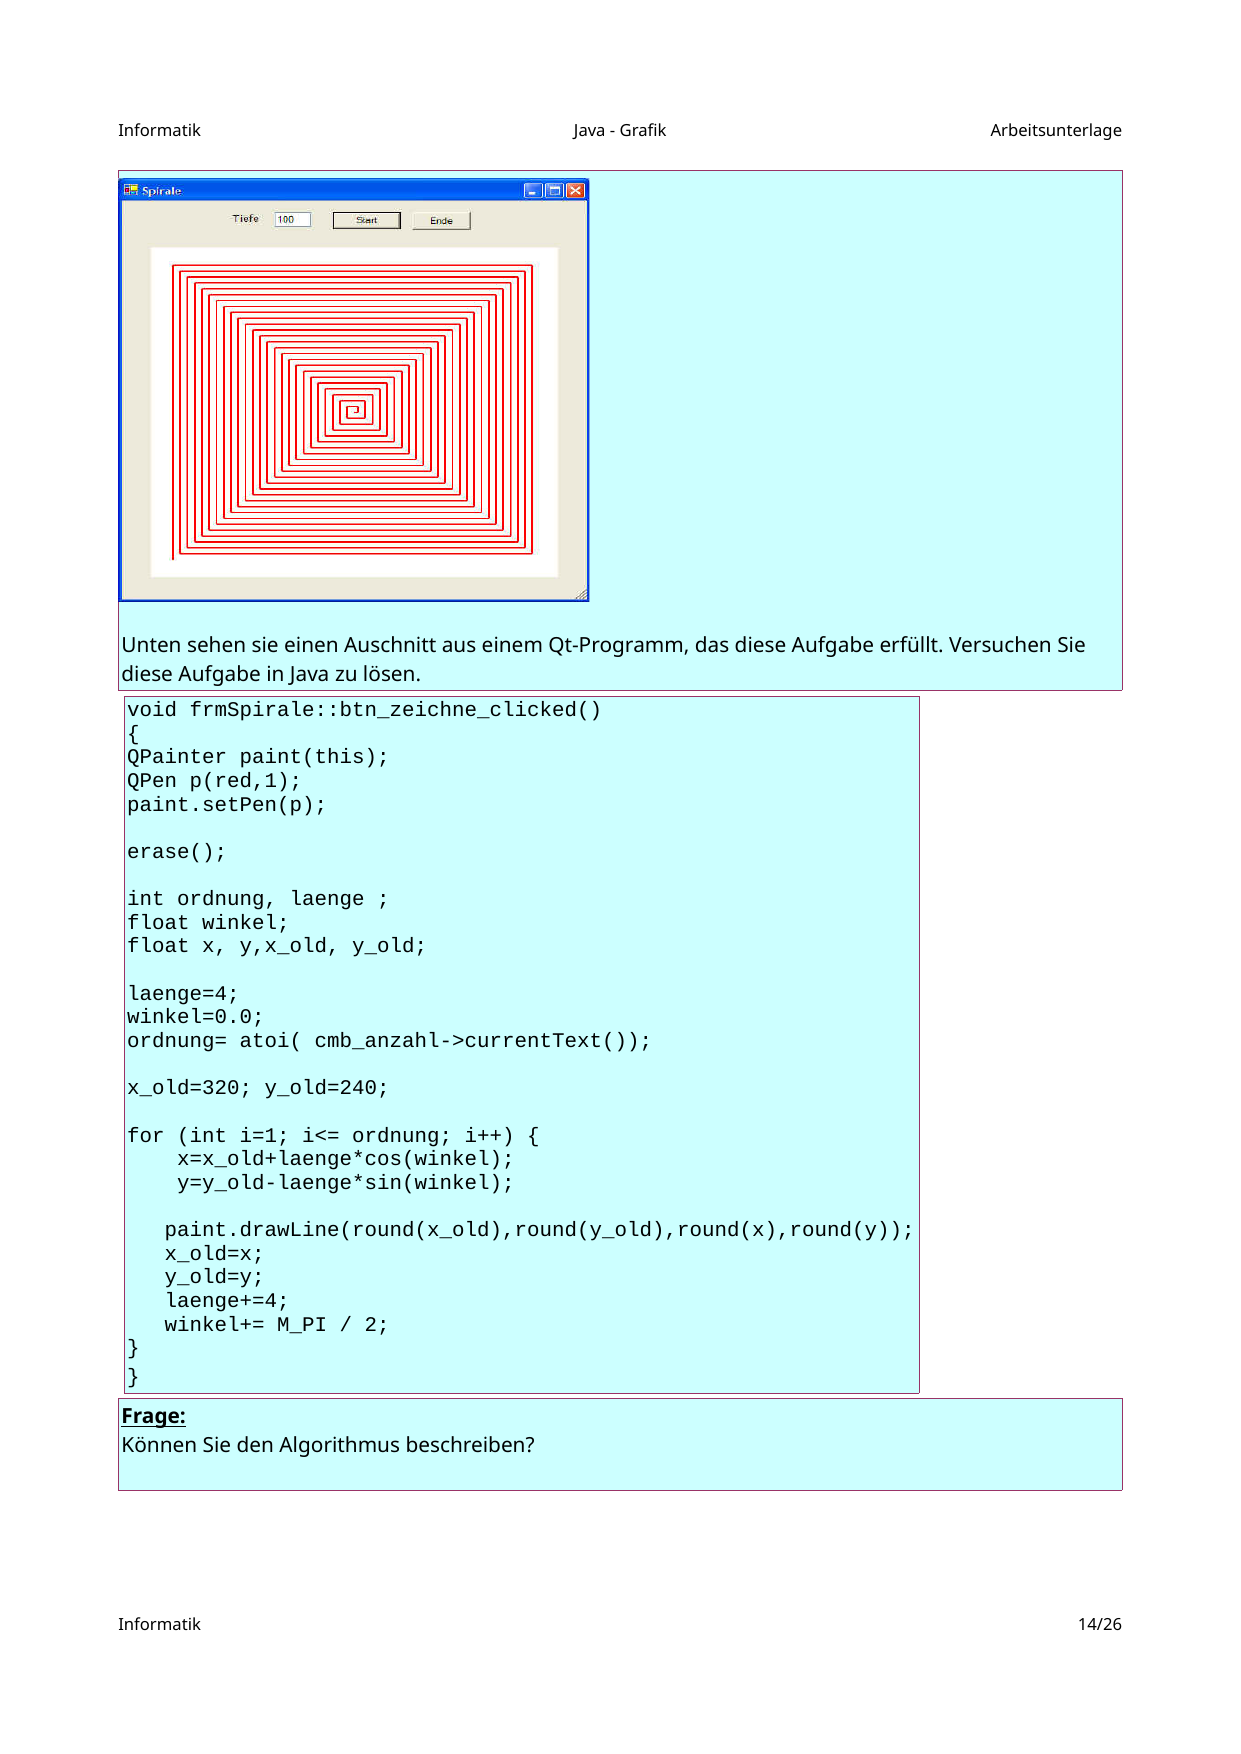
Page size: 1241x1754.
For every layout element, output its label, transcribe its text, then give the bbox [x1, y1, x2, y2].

text Unten sehen sie einen Auschnitt aus einem Qt-Programm, das diese Aufgabe erfüllt. Versuchen Sie diese Aufgabe in Java zu lösen. [119, 627, 1122, 690]
picture [118, 178, 590, 602]
text Frage: Können Sie den Algorithmus beschreiben? [119, 1399, 1122, 1455]
table_header void frmSpirale::btn_zeichne_clicked() { QPainter paint(this); QPen p(red,1); paint.setPen(p); erase(); int ordnung, laenge ; float winkel; float x, y,x_old, y_old; laenge=4; winkel=0.0; ordnung= atoi( cmb_anzahl->currentText()); x_old=320; y_old=240; for (int i=1; i<= ordnung; i++) { x=x_old+laenge*cos(winkel); y=y_old-laenge*sin(winkel); paint.drawLine(round(x_old),round(y_old),round(x),round(y)); x_old=x; y_old=y; laenge+=4; winkel+= M_PI / 2; } } [118, 691, 925, 1398]
